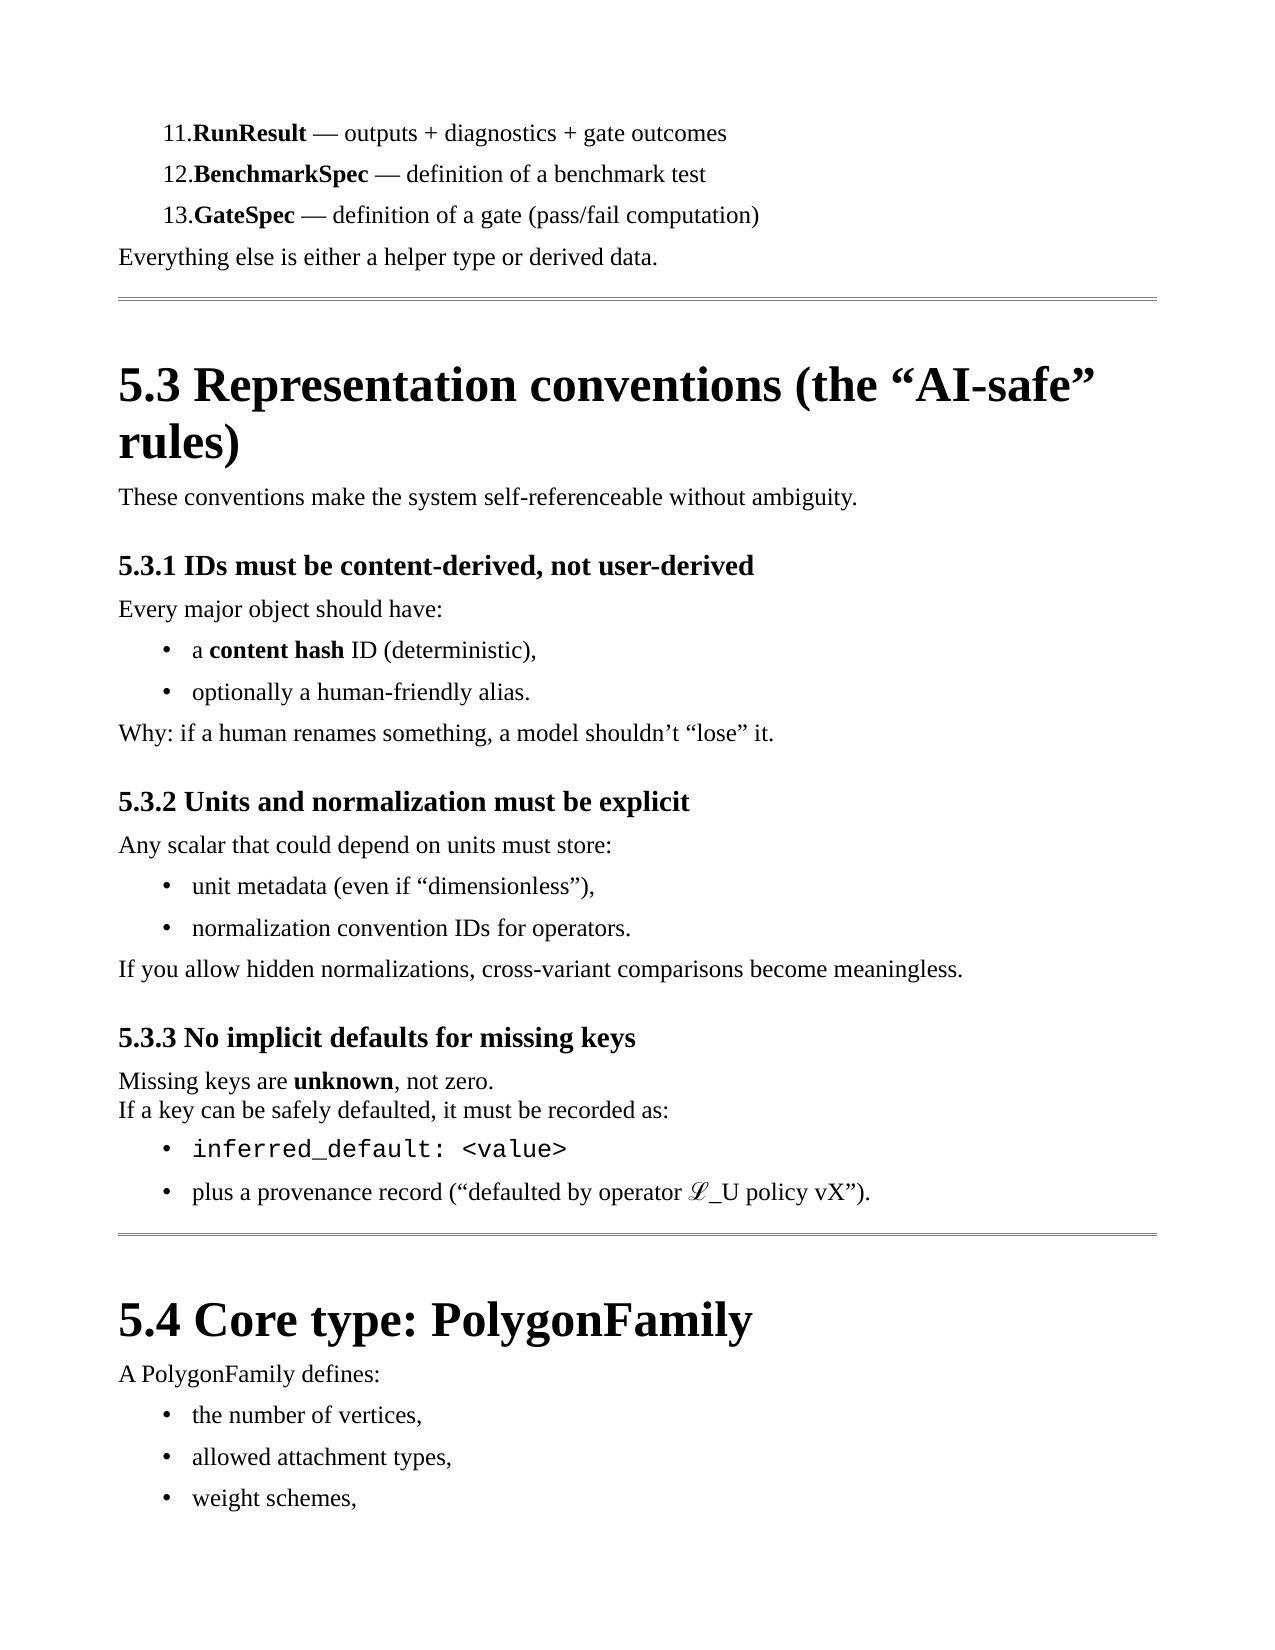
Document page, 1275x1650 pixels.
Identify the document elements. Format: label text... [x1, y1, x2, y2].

list plus a provenance record (“defaulted by operator ℒ_U policy vX”). [162, 1177, 1157, 1206]
list BenchmarkSpec — definition of a benchmark test [162, 159, 1157, 188]
list the number of vertices, [162, 1401, 1157, 1429]
list inferred_default: <value> [162, 1136, 1157, 1164]
list RunResult — outputs + diagnostics + gate outcomes [162, 118, 1157, 147]
text A PolygonFamily defines: [118, 1359, 1157, 1388]
text Any scalar that could depend on units must store: [118, 830, 1157, 859]
text These conventions make the system self-referenceable without ambiguity. [118, 482, 1157, 511]
list unit metadata (even if “dimensionless”), [162, 871, 1157, 900]
list allowed attachment types, [162, 1442, 1157, 1471]
subtitle 5.3.3 No implicit defaults for missing keys [118, 1020, 1157, 1054]
text Missing keys are unknown, not zero. If a key can be safely defaulted, it must be recorded as: [118, 1066, 1157, 1124]
text If you allow hidden normalizations, cross-variant comparisons become meaningless. [118, 954, 1157, 983]
text Every major object should have: [118, 594, 1157, 623]
subtitle 5.3.1 IDs must be content-derived, not user-derived [118, 548, 1157, 582]
list a content hash ID (deterministic), [162, 635, 1157, 664]
subtitle 5.4 Core type: PolygonFamily [118, 1289, 1157, 1347]
list normalization convention IDs for operators. [162, 913, 1157, 941]
list optionally a human-friendly alias. [162, 677, 1157, 705]
list GateSpec — definition of a gate (pass/fail computation) [162, 201, 1157, 229]
text Everything else is either a helper type or derived data. [118, 242, 1157, 271]
subtitle 5.3.2 Units and normalization must be explicit [118, 784, 1157, 818]
text Why: if a human renames something, a model shouldn’t “lose” it. [118, 718, 1157, 747]
subtitle 5.3 Representation conventions (the “AI-safe” rules) [118, 354, 1157, 469]
list weight schemes, [162, 1483, 1157, 1512]
